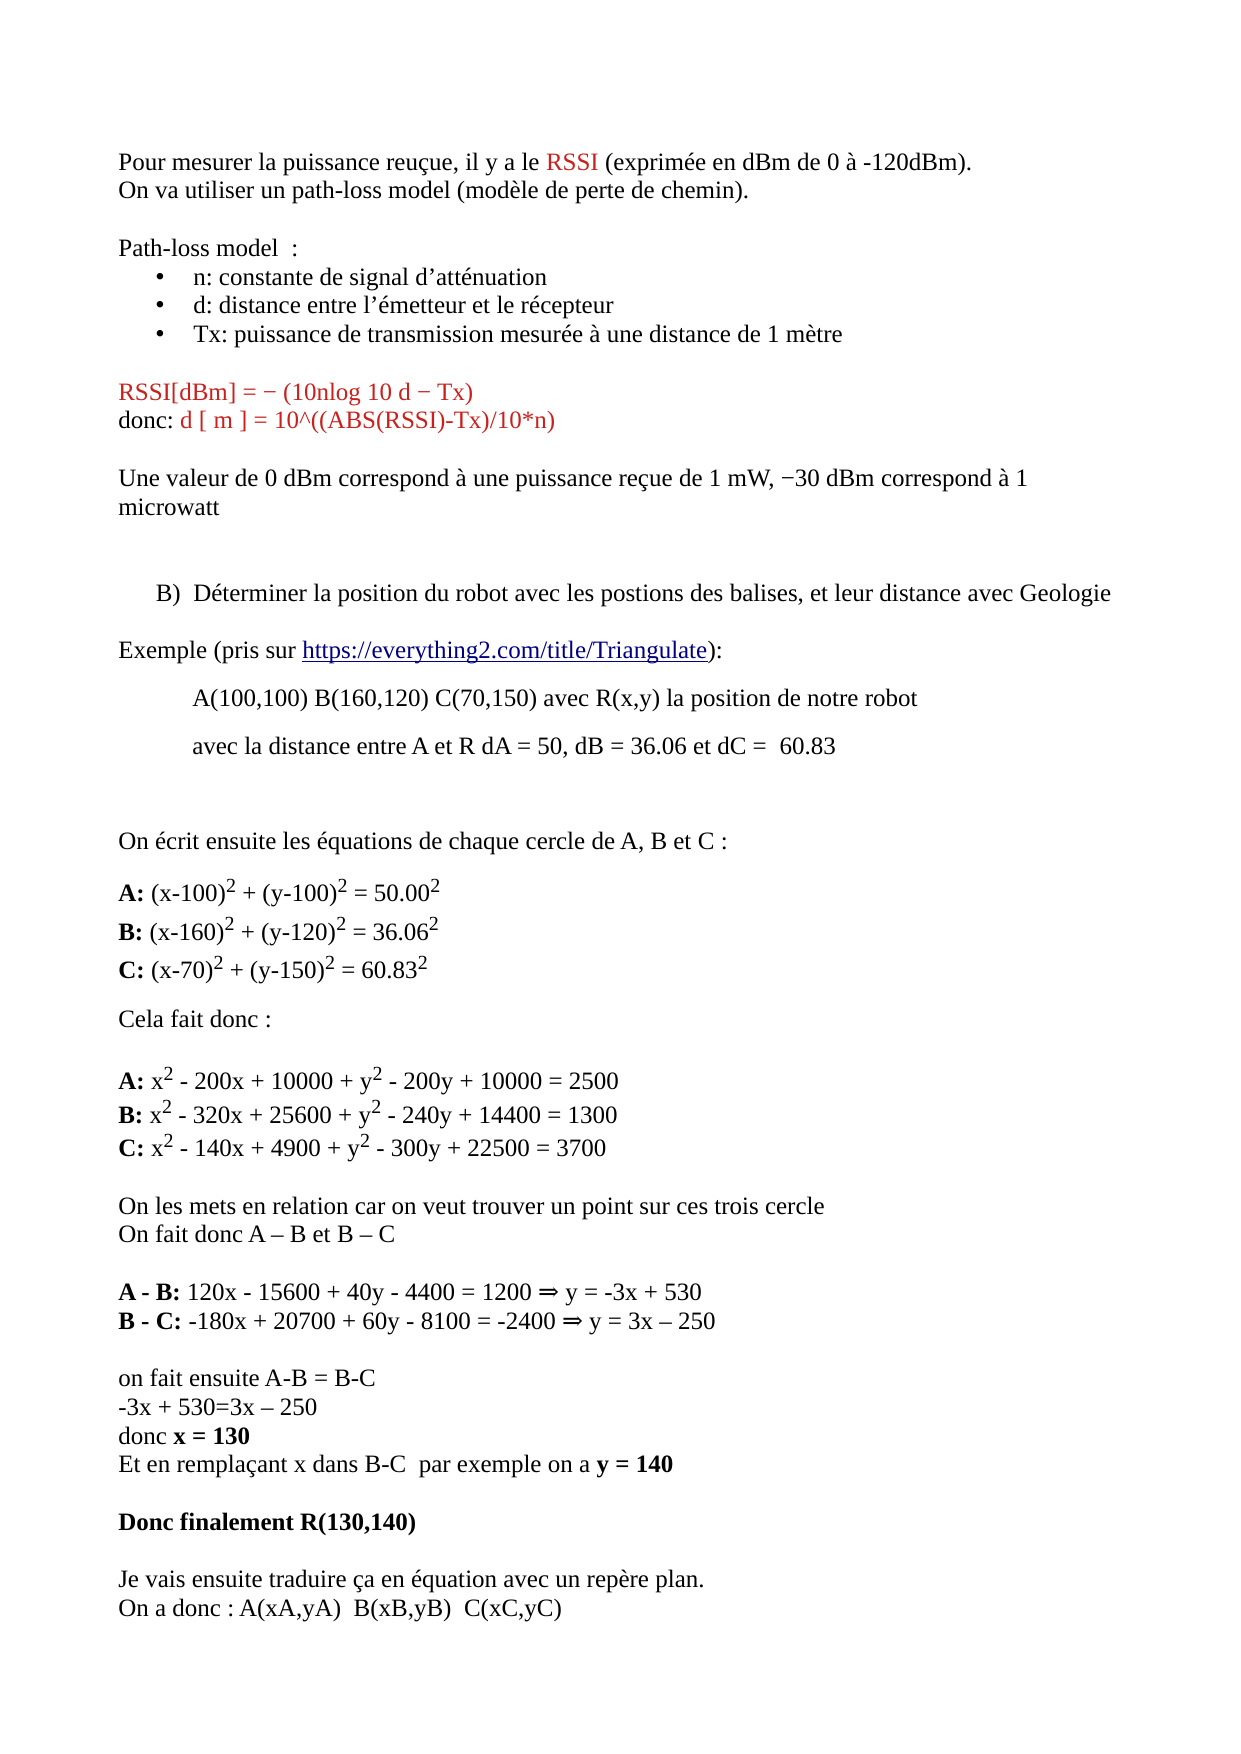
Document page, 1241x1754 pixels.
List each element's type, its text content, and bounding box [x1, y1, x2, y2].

list Déterminer la position du robot avec les postions des balises, et leur distance avec Geologie [156, 578, 1122, 607]
text donc x = 130 [118, 1421, 1122, 1449]
text Et en remplaçant x dans B-C par exemple on a y = 140 [118, 1449, 1122, 1478]
text on fait ensuite A-B = B-C [118, 1363, 1122, 1392]
text avec la distance entre A et R dA = 50, dB = 36.06 et dC = 60.83 [118, 731, 1122, 759]
text -3x + 530=3x – 250 [118, 1392, 1122, 1421]
text RSSI[dBm] = − (10nlog 10 d − Tx) [118, 377, 1122, 406]
text Une valeur de 0 dBm correspond à une puissance reçue de 1 mW, −30 dBm correspond à 1 microwatt [118, 463, 1122, 521]
text On les mets en relation car on veut trouver un point sur ces trois cercle [118, 1191, 1122, 1219]
text Pour mesurer la puissance reuçue, il y a le RSSI (exprimée en dBm de 0 à -120dBm). [118, 147, 1122, 176]
text A: x2 - 200x + 10000 + y2 - 200y + 10000 = 2500 B: x2 - 320x + 25600 + y2 - 240y + 14400 = 1300 C: x2 - 140x + 4900 + y2 - 300y + 22500 = 3700 [118, 1061, 1122, 1162]
text Je vais ensuite traduire ça en équation avec un repère plan. [118, 1564, 1122, 1593]
list Tx: puissance de transmission mesurée à une distance de 1 mètre [156, 319, 1122, 348]
text On va utiliser un path-loss model (modèle de perte de chemin). [118, 176, 1122, 204]
text On a donc : A(xA,yA) B(xB,yB) C(xC,yC) [118, 1593, 1122, 1622]
list n: constante de signal d’atténuation [156, 262, 1122, 291]
text donc: d [ m ] = 10^((ABS(RSSI)-Tx)/10*n) [118, 406, 1122, 434]
text Donc finalement R(130,140) [118, 1507, 1122, 1536]
text Cela fait donc : [118, 1004, 1122, 1033]
text A - B: 120x - 15600 + 40y - 4400 = 1200 ⇒ y = -3x + 530 B - C: -180x + 20700 + 60y - 8100 = -2400 ⇒ y = 3x – 250 [118, 1277, 1122, 1334]
text Exemple (pris sur https://everything2.com/title/Triangulate): [118, 636, 1122, 664]
text On fait donc A – B et B – C [118, 1219, 1122, 1248]
list d: distance entre l’émetteur et le récepteur [156, 291, 1122, 319]
text A: (x-100)2 + (y-100)2 = 50.002 B: (x-160)2 + (y-120)2 = 36.062 C: (x-70)2 + (y-150)2 = 60.832 [118, 874, 1122, 984]
text Path-loss model : [118, 233, 1122, 262]
text On écrit ensuite les équations de chaque cercle de A, B et C : [118, 826, 1122, 855]
text A(100,100) B(160,120) C(70,150) avec R(x,y) la position de notre robot [118, 683, 1122, 712]
